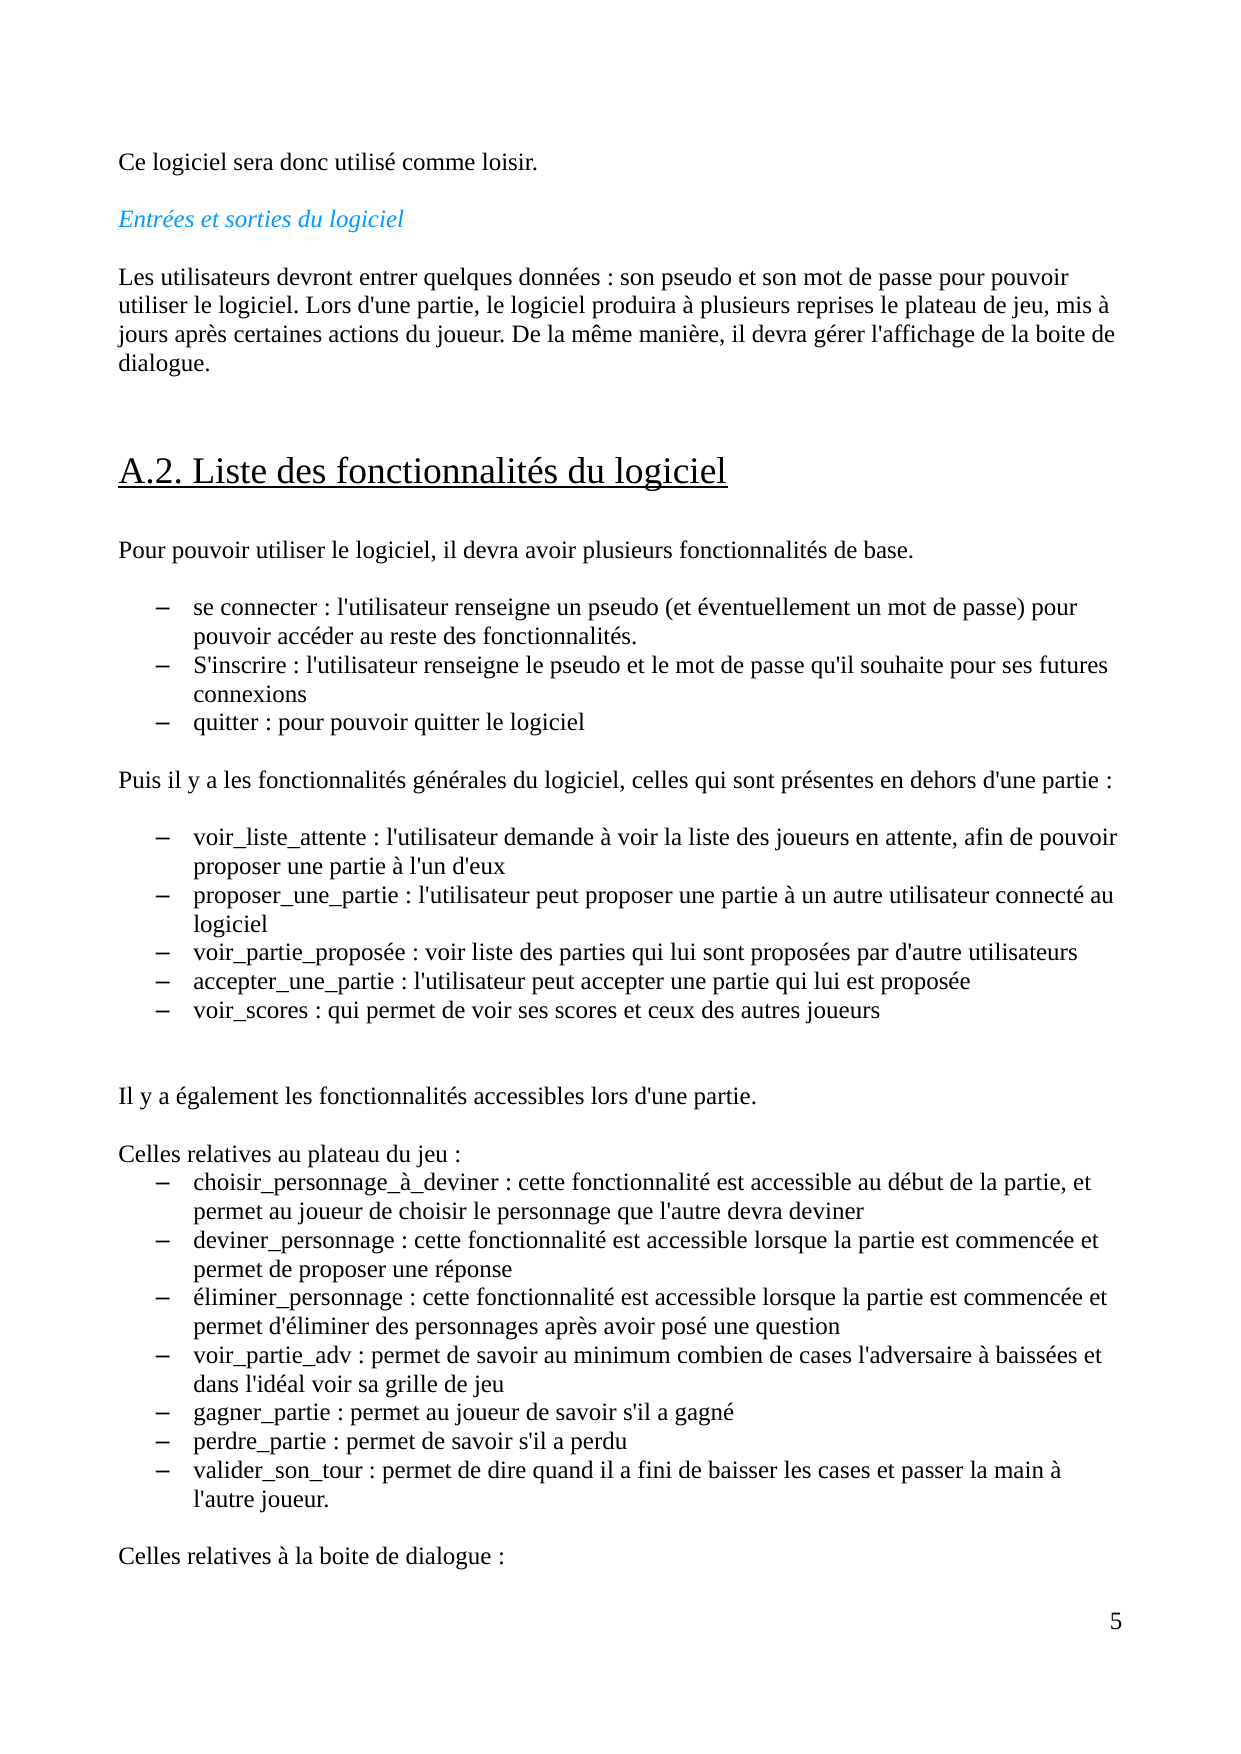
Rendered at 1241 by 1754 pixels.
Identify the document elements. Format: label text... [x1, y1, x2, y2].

list voir_liste_attente : l'utilisateur demande à voir la liste des joueurs en attente, afin de pouvoir proposer une partie à l'un d'eux [156, 822, 1122, 880]
list quitter : pour pouvoir quitter le logiciel [156, 707, 1122, 736]
list voir_scores : qui permet de voir ses scores et ceux des autres joueurs [156, 995, 1122, 1024]
text A.2. Liste des fonctionnalités du logiciel [118, 449, 1122, 492]
text Celles relatives à la boite de dialogue : [118, 1541, 1122, 1570]
list valider_son_tour : permet de dire quand il a fini de baisser les cases et passer la main à l'autre joueur. [156, 1455, 1122, 1512]
text Ce logiciel sera donc utilisé comme loisir. [118, 147, 1122, 176]
list S'inscrire : l'utilisateur renseigne le pseudo et le mot de passe qu'il souhaite pour ses futures connexions [156, 650, 1122, 707]
list perdre_partie : permet de savoir s'il a perdu [156, 1426, 1122, 1455]
text Celles relatives au plateau du jeu : [118, 1139, 1122, 1167]
list gagner_partie : permet au joueur de savoir s'il a gagné [156, 1397, 1122, 1426]
list choisir_personnage_à_deviner : cette fonctionnalité est accessible au début de la partie, et permet au joueur de choisir le personnage que l'autre devra deviner [156, 1167, 1122, 1225]
list se connecter : l'utilisateur renseigne un pseudo (et éventuellement un mot de passe) pour pouvoir accéder au reste des fonctionnalités. [156, 592, 1122, 650]
text Entrées et sorties du logiciel [118, 204, 1122, 233]
text Il y a également les fonctionnalités accessibles lors d'une partie. [118, 1081, 1122, 1110]
list voir_partie_adv : permet de savoir au minimum combien de cases l'adversaire à baissées et dans l'idéal voir sa grille de jeu [156, 1340, 1122, 1397]
list voir_partie_proposée : voir liste des parties qui lui sont proposées par d'autre utilisateurs [156, 937, 1122, 966]
text Puis il y a les fonctionnalités générales du logiciel, celles qui sont présentes en dehors d'une partie : [118, 765, 1122, 794]
text Pour pouvoir utiliser le logiciel, il devra avoir plusieurs fonctionnalités de base. [118, 535, 1122, 564]
list proposer_une_partie : l'utilisateur peut proposer une partie à un autre utilisateur connecté au logiciel [156, 880, 1122, 937]
list deviner_personnage : cette fonctionnalité est accessible lorsque la partie est commencée et permet de proposer une réponse [156, 1225, 1122, 1282]
text Les utilisateurs devront entrer quelques données : son pseudo et son mot de passe pour pouvoir utiliser le logiciel. Lors d'une partie, le logiciel produira à plusieurs reprises le plateau de jeu, mis à jours après certaines actions du joueur. De la même manière, il devra gérer l'affichage de la boite de dialogue. [118, 262, 1122, 377]
list éliminer_personnage : cette fonctionnalité est accessible lorsque la partie est commencée et permet d'éliminer des personnages après avoir posé une question [156, 1282, 1122, 1340]
list accepter_une_partie : l'utilisateur peut accepter une partie qui lui est proposée [156, 966, 1122, 995]
